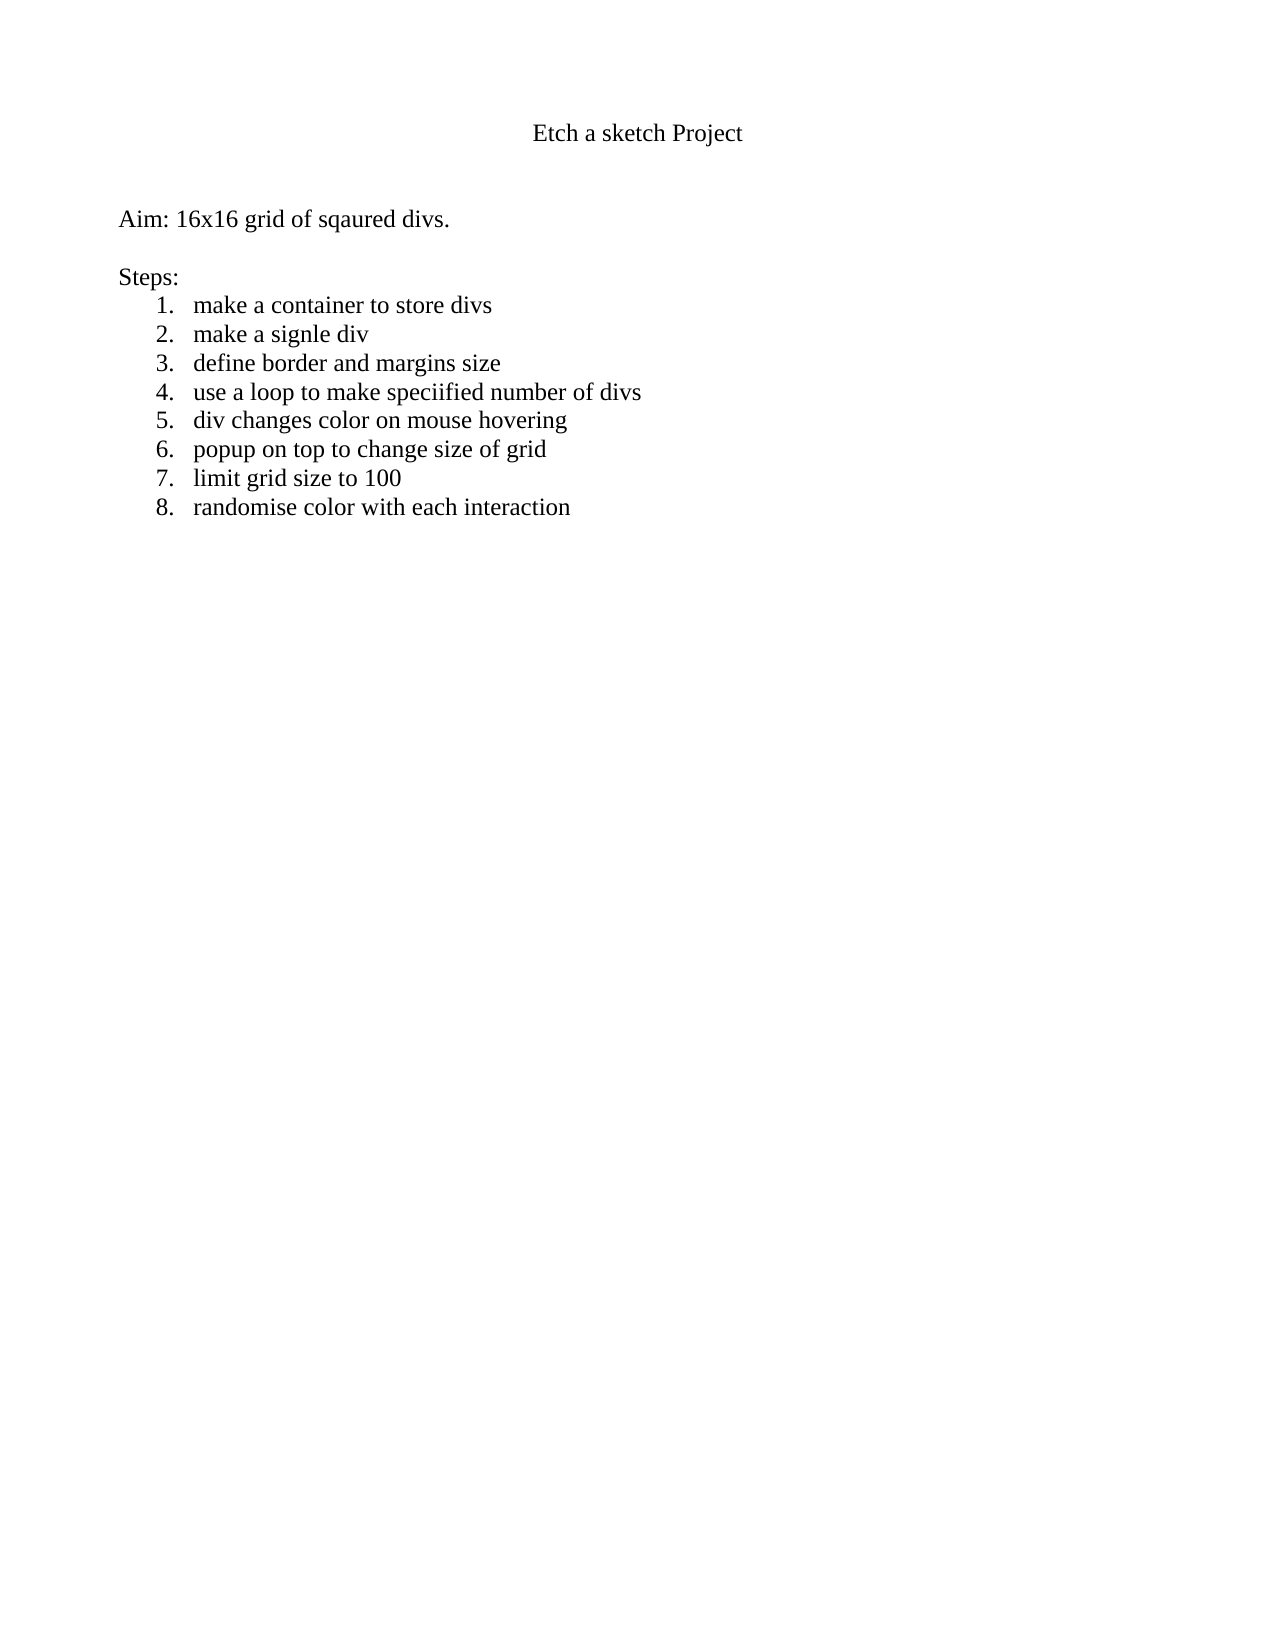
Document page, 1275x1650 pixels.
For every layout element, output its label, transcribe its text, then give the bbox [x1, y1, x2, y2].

list use a loop to make speciified number of divs [156, 377, 1157, 406]
list make a signle div [156, 319, 1157, 348]
text Etch a sketch Project [118, 118, 1157, 147]
list randomise color with each interaction [156, 492, 1157, 521]
list limit grid size to 100 [156, 463, 1157, 492]
list make a container to store divs [156, 291, 1157, 319]
list popup on top to change size of grid [156, 434, 1157, 463]
list define border and margins size [156, 348, 1157, 377]
list div changes color on mouse hovering [156, 406, 1157, 434]
text Aim: 16x16 grid of sqaured divs. [118, 204, 1157, 233]
text Steps: [118, 262, 1157, 291]
